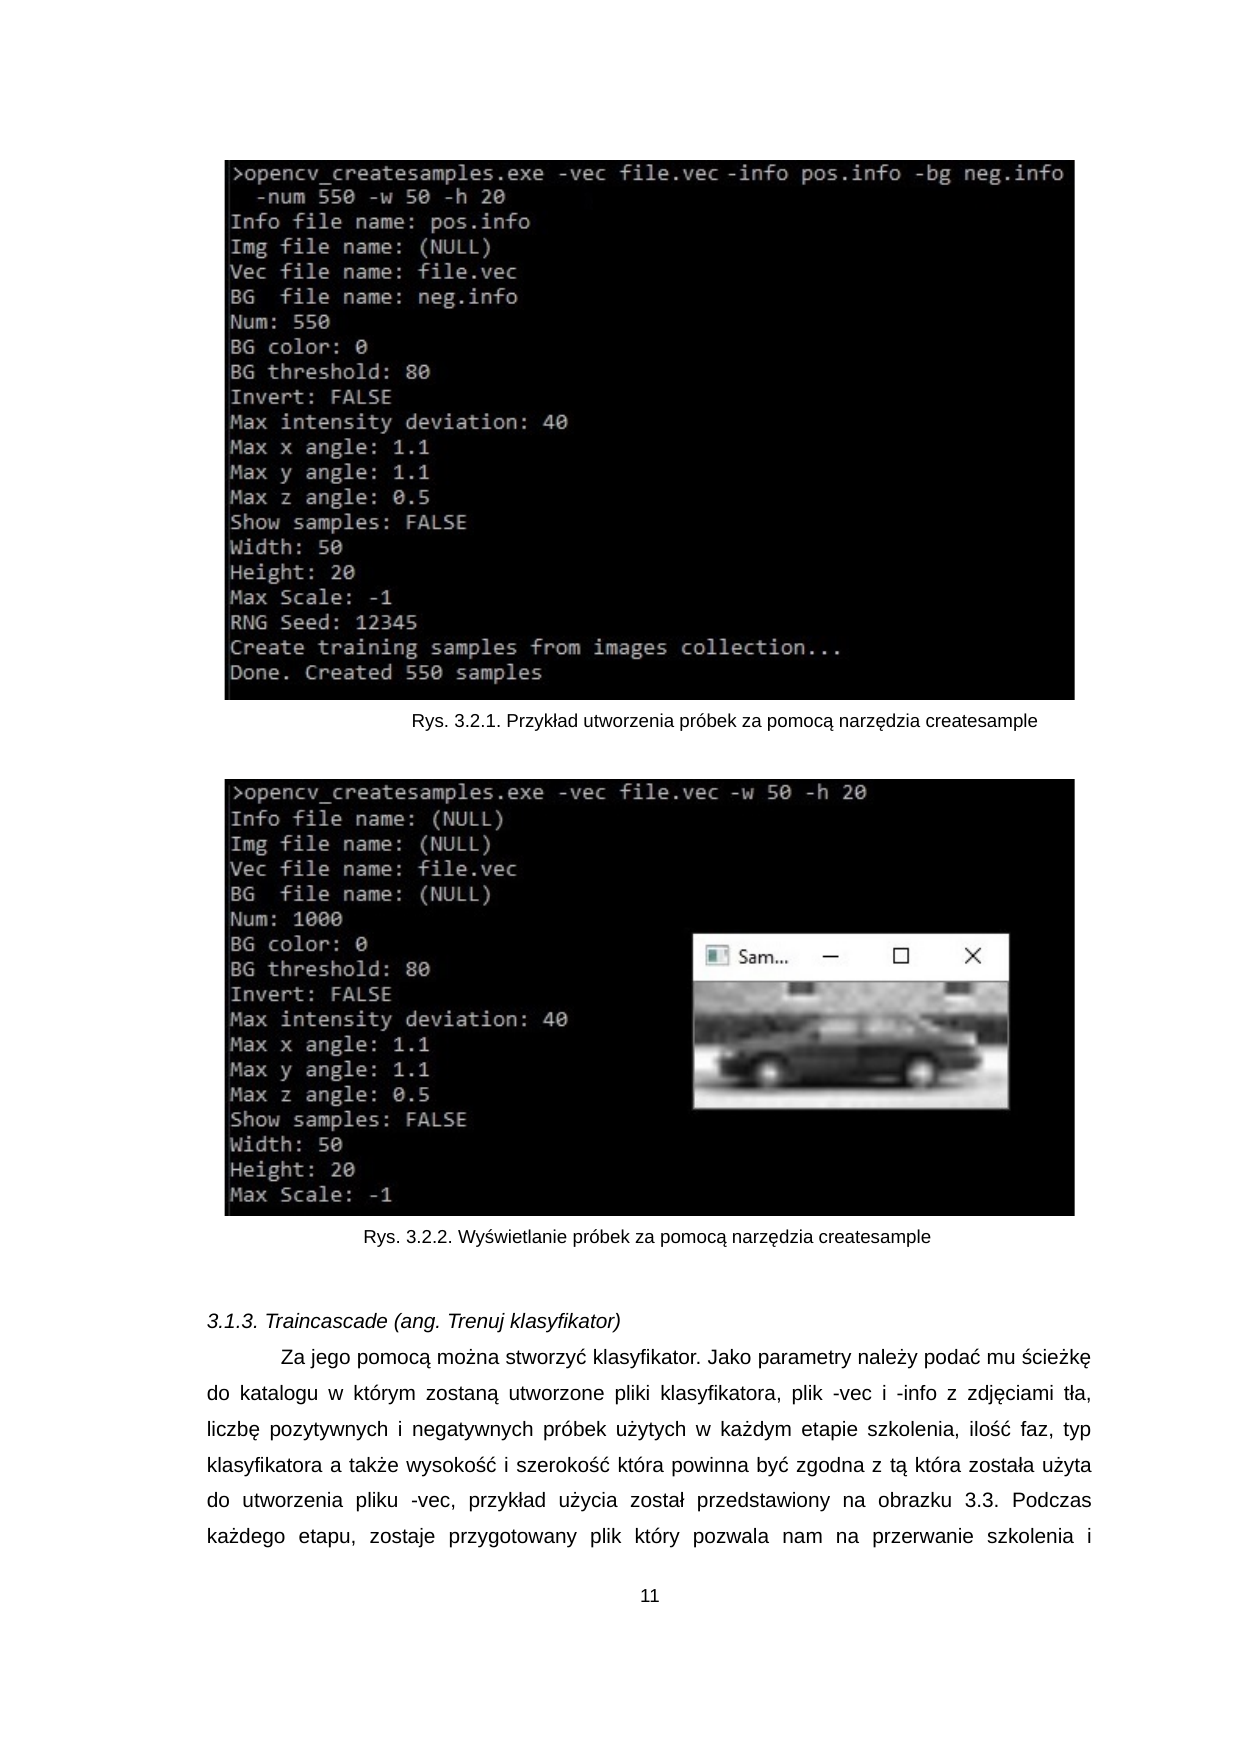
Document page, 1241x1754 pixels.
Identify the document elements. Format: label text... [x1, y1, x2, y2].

text Za jego pomocą można stworzyć klasyfikator. Jako parametry należy podać mu ścieżkę do katalogu w którym zostaną utworzone pliki klasyfikatora, plik -vec i -info z zdjęciami tła, liczbę pozytywnych i negatywnych próbek użytych w każdym etapie szkolenia, ilość faz, typ klasyfikatora a także wysokość i szerokość która powinna być zgodna z tą która została użyta do utworzenia pliku -vec, przykład użycia został przedstawiony na obrazku 3.3. Podczas każdego etapu, zostaje przygotowany plik który pozwala nam na przerwanie szkolenia i [207, 1344, 1093, 1548]
list Rys. 3.2.1. Przykład utworzenia próbek za pomocą narzędzia createsample [319, 148, 1093, 731]
picture [224, 779, 1075, 1216]
picture [224, 160, 1075, 700]
text Rys. 3.2.2. Wyświetlanie próbek za pomocą narzędzia createsample [207, 780, 1093, 1248]
text 3.1.3. Traincascade (ang. Trenuj klasyfikator) [207, 1309, 1093, 1333]
